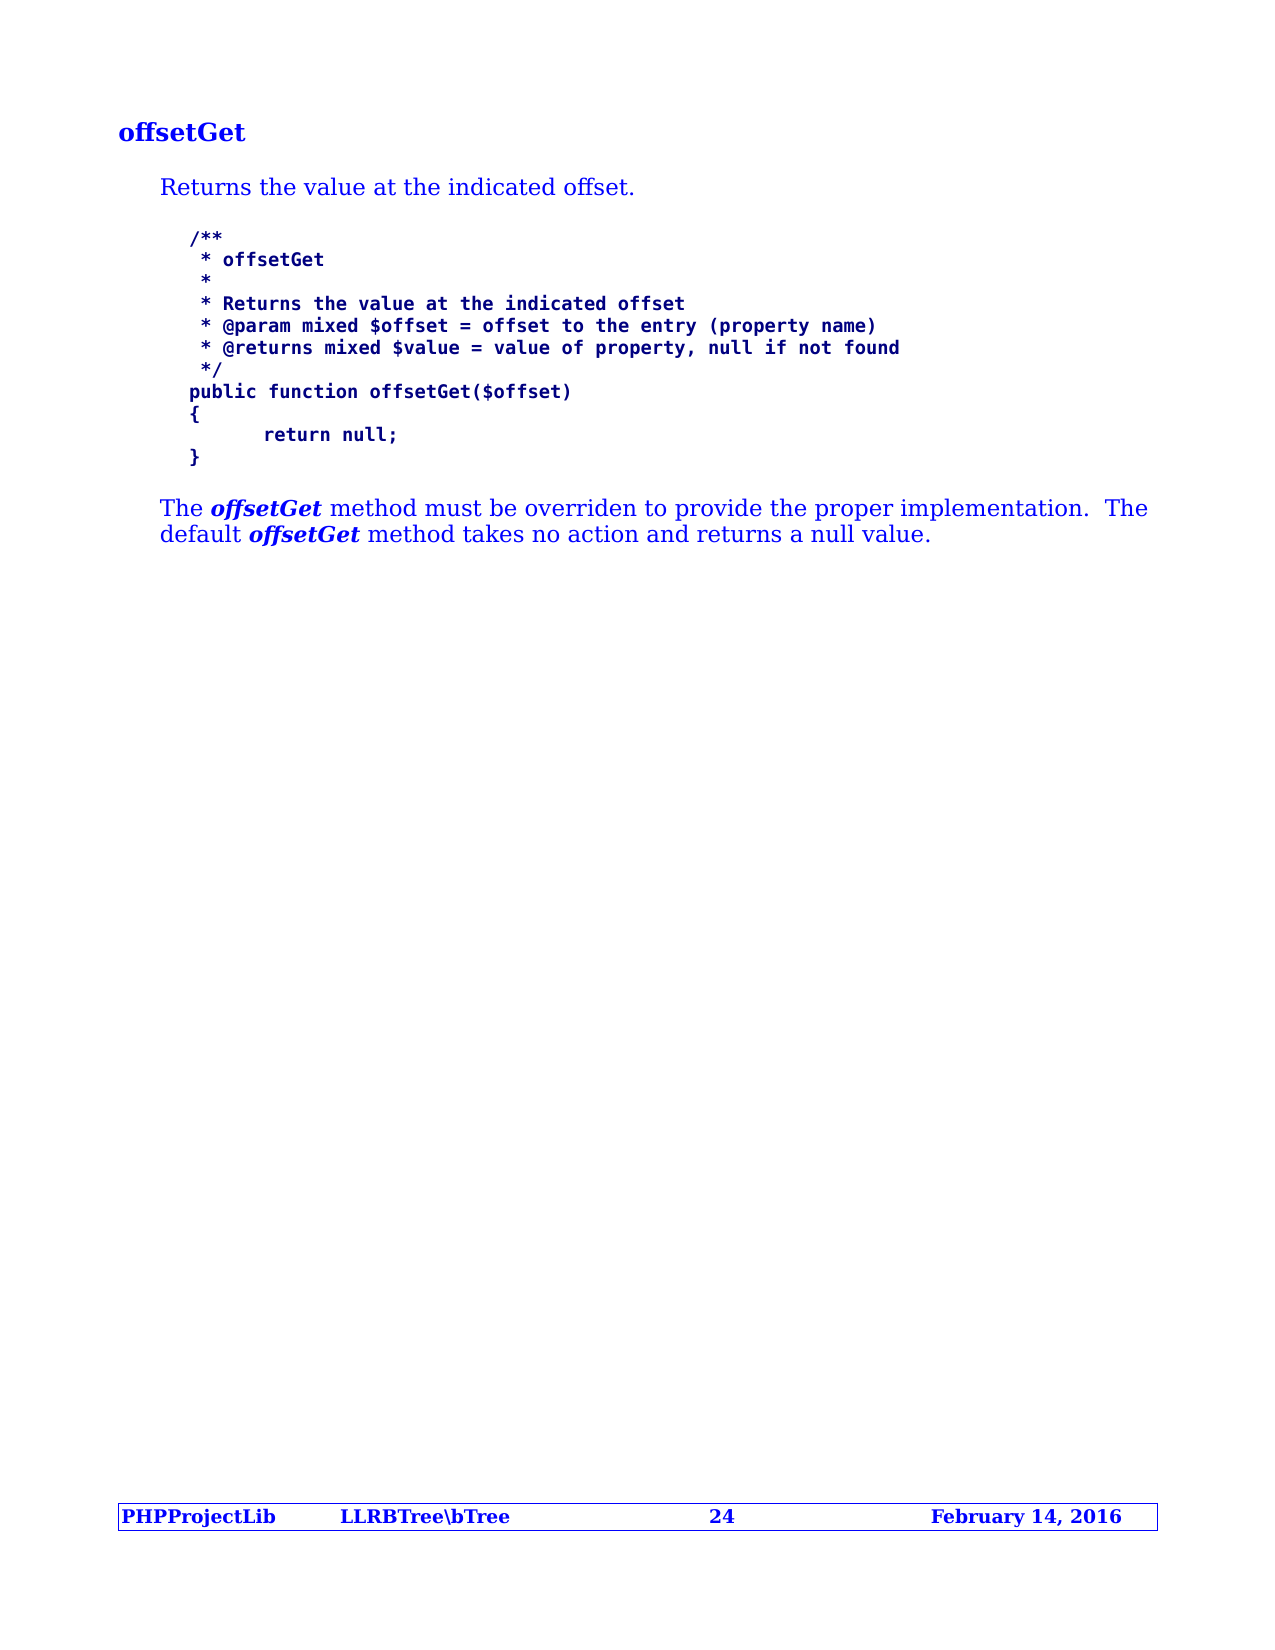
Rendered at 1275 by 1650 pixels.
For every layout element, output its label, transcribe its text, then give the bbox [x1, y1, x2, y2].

text The offsetGet method must be overriden to provide the proper implementation. The default offsetGet method takes no action and returns a null value. [159, 495, 1157, 548]
list { [189, 402, 1157, 424]
list * Returns the value at the indicated offset [189, 293, 1157, 315]
list * offsetGet [189, 249, 1157, 271]
title offsetGet [118, 118, 1157, 147]
list } [189, 446, 1157, 468]
list /** [189, 227, 1157, 249]
list * @param mixed $offset = offset to the entry (property name) [189, 315, 1157, 337]
list return null; [189, 424, 1157, 446]
list */ [189, 359, 1157, 381]
text Returns the value at the indicated offset. [159, 174, 1157, 201]
list * @returns mixed $value = value of property, null if not found [189, 337, 1157, 359]
list * [189, 271, 1157, 293]
list public function offsetGet($offset) [189, 381, 1157, 402]
